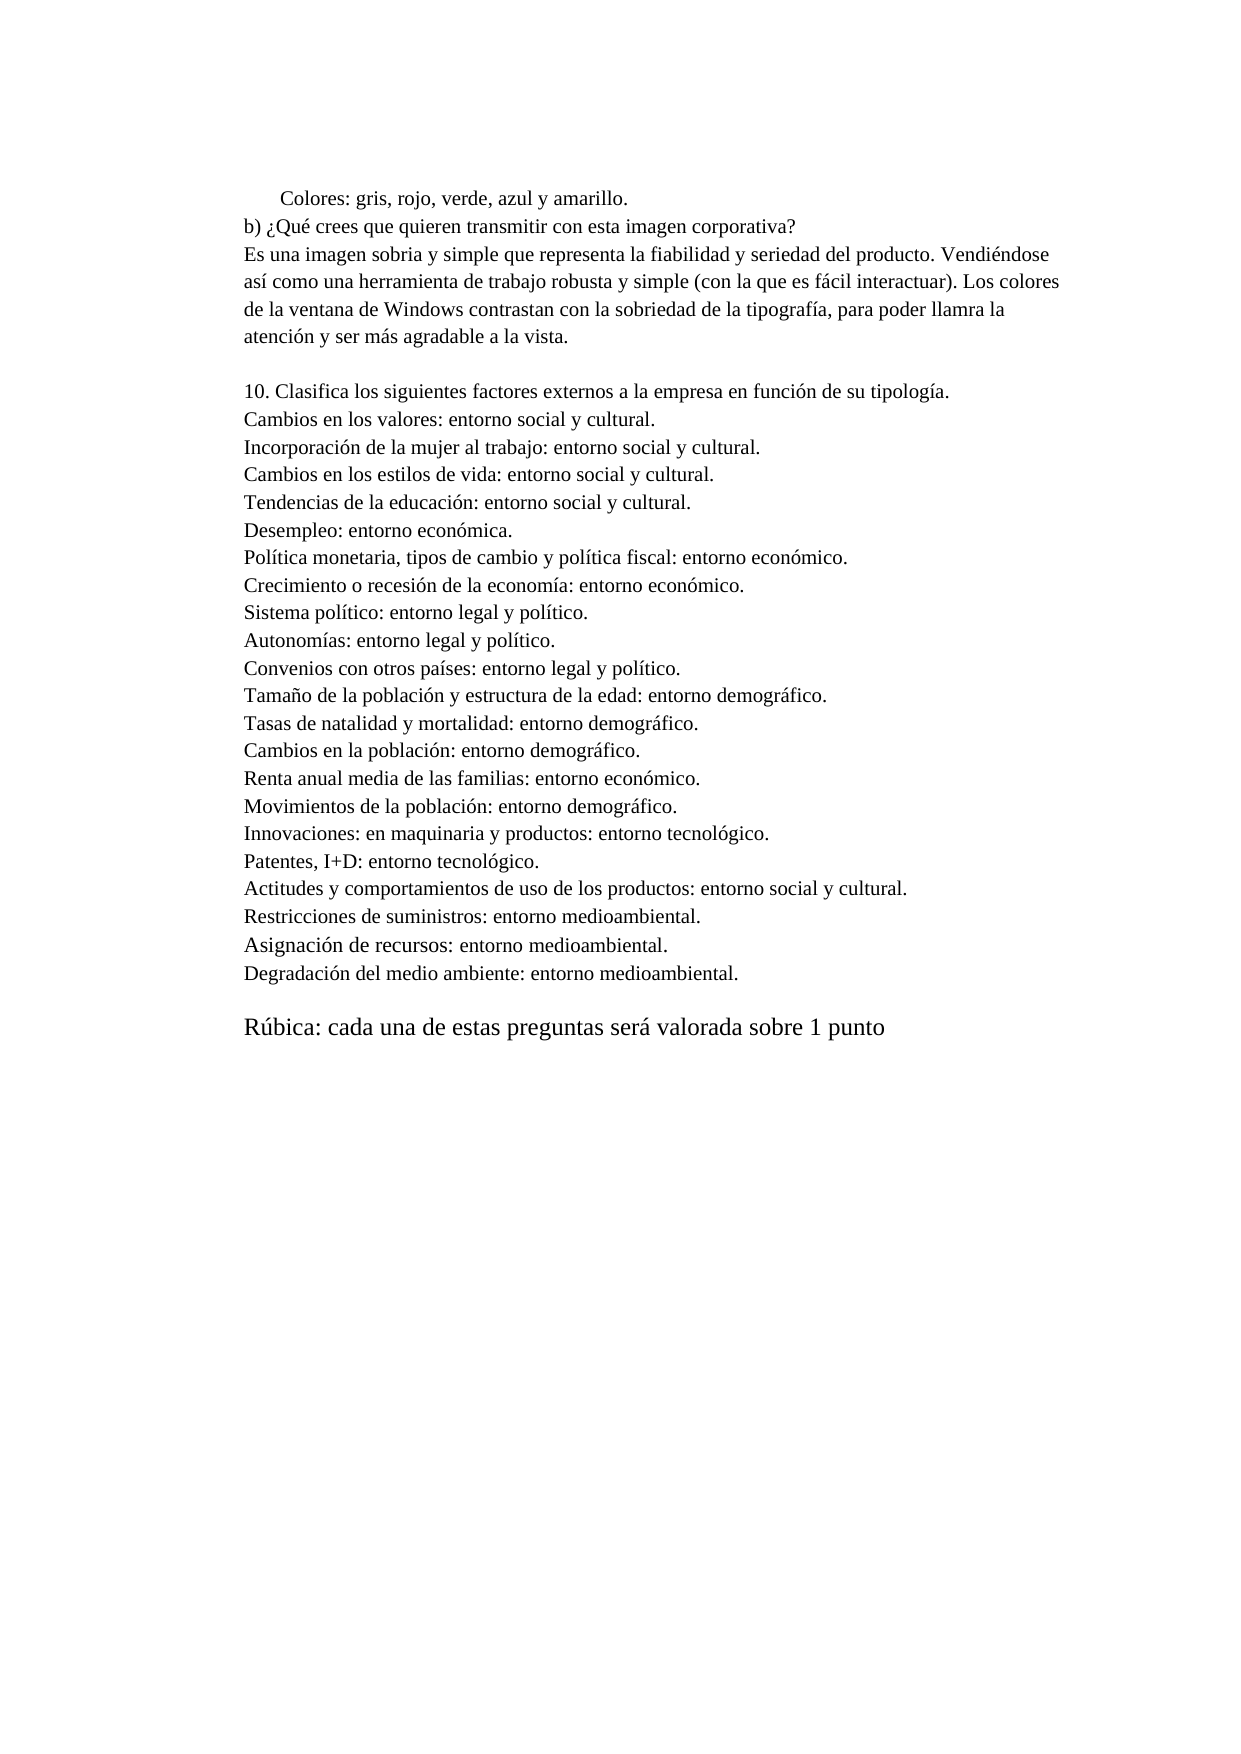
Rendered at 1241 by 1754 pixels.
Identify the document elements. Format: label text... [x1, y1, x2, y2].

list Tendencias de la educación: entorno social y cultural. [244, 490, 1063, 514]
list Incorporación de la mujer al trabajo: entorno social y cultural. [244, 435, 1063, 459]
list Degradación del medio ambiente: entorno medioambiental. [244, 961, 1063, 984]
list Patentes, I+D: entorno tecnológico. [244, 849, 1063, 873]
list Rúbica: cada una de estas preguntas será valorada sobre 1 punto [244, 1012, 1063, 1041]
list Asignación de recursos: entorno medioambiental. [244, 932, 1063, 957]
list Cambios en la población: entorno demográfico. [244, 738, 1063, 762]
list Movimientos de la población: entorno demográfico. [244, 793, 1063, 818]
list Colores: gris, rojo, verde, azul y amarillo. [244, 186, 1063, 210]
list 10. Clasifica los siguientes factores externos a la empresa en función de su tipología. [244, 379, 1063, 403]
list Sistema político: entorno legal y político. [244, 600, 1063, 624]
list Tamaño de la población y estructura de la edad: entorno demográfico. [244, 683, 1063, 707]
list Autonomías: entorno legal y político. [244, 628, 1063, 652]
list Actitudes y comportamientos de uso de los productos: entorno social y cultural. [244, 876, 1063, 900]
list Crecimiento o recesión de la economía: entorno económico. [244, 573, 1063, 597]
list Tasas de natalidad y mortalidad: entorno demográfico. [244, 711, 1063, 735]
list Desempleo: entorno económica. [244, 517, 1063, 542]
list Convenios con otros países: entorno legal y político. [244, 656, 1063, 679]
list Cambios en los estilos de vida: entorno social y cultural. [244, 462, 1063, 486]
list Cambios en los valores: entorno social y cultural. [244, 407, 1063, 431]
list Política monetaria, tipos de cambio y política fiscal: entorno económico. [244, 545, 1063, 569]
list Innovaciones: en maquinaria y productos: entorno tecnológico. [244, 821, 1063, 845]
list Es una imagen sobria y simple que representa la fiabilidad y seriedad del producto. Vendiéndose así como una herramienta de trabajo robusta y simple (con la que es fácil interactuar). Los colores de la ventana de Windows contrastan con la sobriedad de la tipografía, para poder llamra la atención y ser más agradable a la vista. [244, 241, 1063, 348]
list b) ¿Qué crees que quieren transmitir con esta imagen corporativa? [244, 214, 1063, 238]
list Renta anual media de las familias: entorno económico. [244, 766, 1063, 790]
list Restricciones de suministros: entorno medioambiental. [244, 904, 1063, 928]
